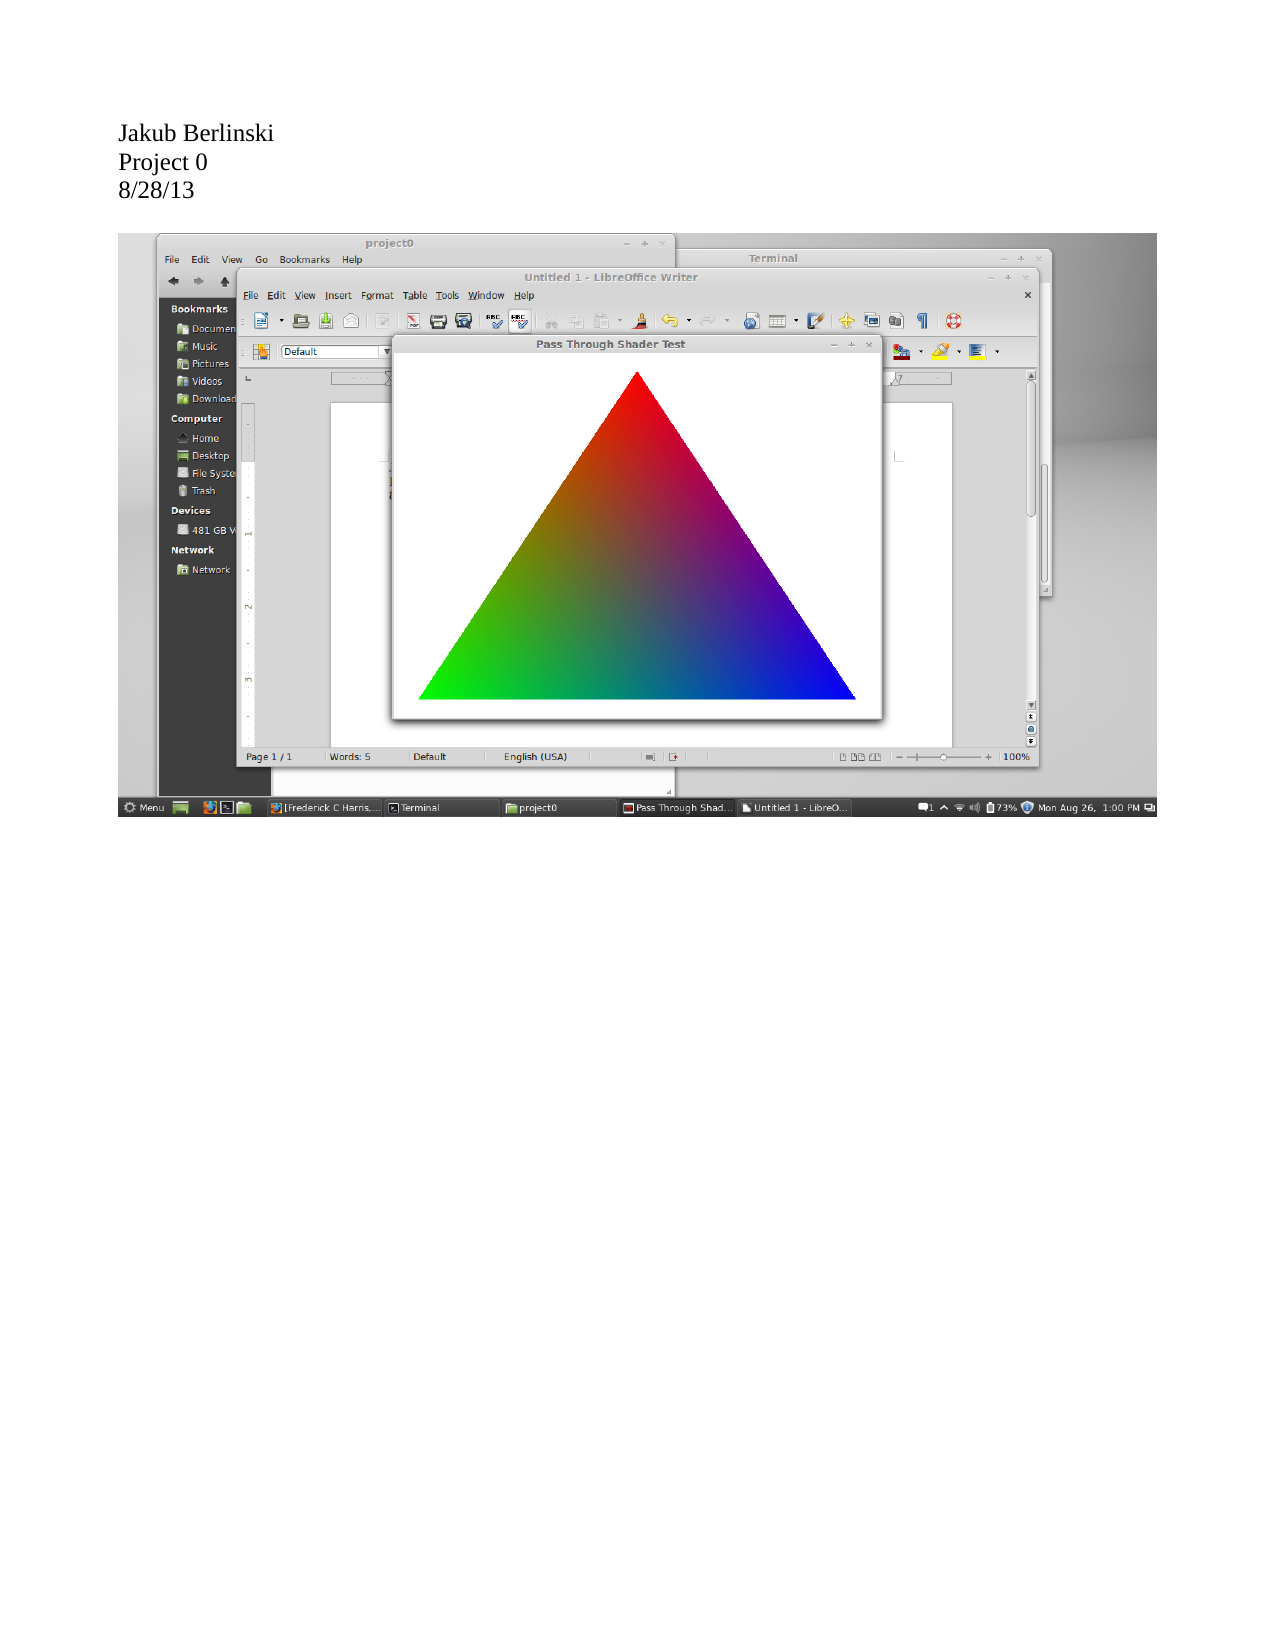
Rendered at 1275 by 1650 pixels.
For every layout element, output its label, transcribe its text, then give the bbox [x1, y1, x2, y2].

picture [118, 233, 1157, 817]
text Project 0 [118, 147, 1157, 176]
text Jakub Berlinski [118, 118, 1157, 147]
text 8/28/13 [118, 176, 1157, 204]
